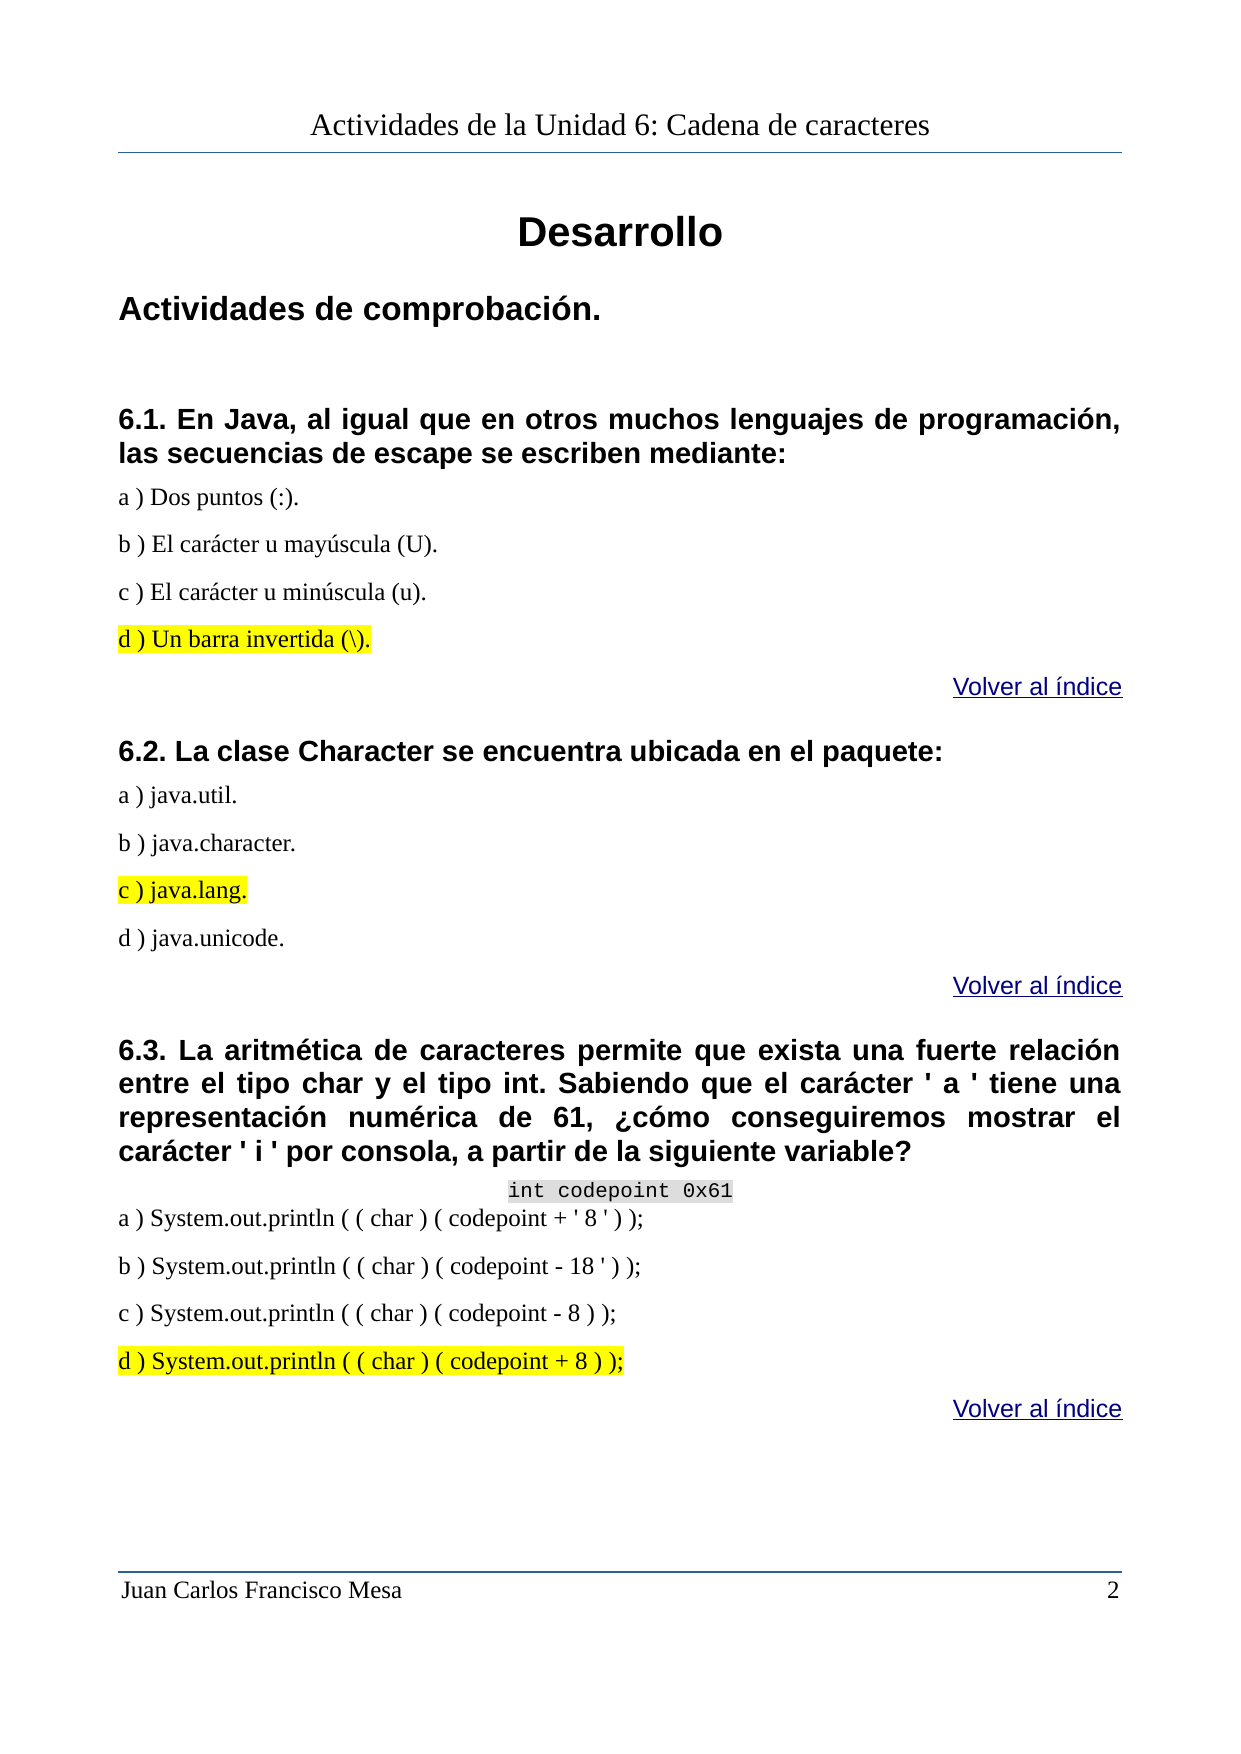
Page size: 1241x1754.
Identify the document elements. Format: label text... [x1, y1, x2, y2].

text c ) El carácter u minúscula (u). [118, 577, 1122, 606]
text Volver al índice [118, 971, 1122, 999]
text a ) System.out.println ( ( char ) ( codepoint + ' 8 ' ) ); [118, 1203, 1122, 1232]
text a ) java.util. [118, 780, 1122, 809]
text b ) java.character. [118, 828, 1122, 857]
text d ) java.unicode. [118, 923, 1122, 952]
text c ) System.out.println ( ( char ) ( codepoint - 8 ) ); [118, 1298, 1122, 1327]
text b ) El carácter u mayúscula (U). [118, 529, 1122, 558]
text c ) java.lang. [118, 876, 1122, 904]
text b ) System.out.println ( ( char ) ( codepoint - 18 ' ) ); [118, 1251, 1122, 1280]
text d ) System.out.println ( ( char ) ( codepoint + 8 ) ); [118, 1346, 1122, 1375]
subtitle Desarrollo [118, 208, 1122, 256]
subtitle 6.3. La aritmética de caracteres permite que exista una fuerte relación entre el tipo char y el tipo int. Sabiendo que el carácter ' a ' tiene una representación numérica de 61, ¿cómo conseguiremos mostrar el carácter ' i ' por consola, a partir de la siguiente variable? [118, 1033, 1122, 1167]
text Volver al índice [118, 1394, 1122, 1422]
text a ) Dos puntos (:). [118, 482, 1122, 511]
subtitle 6.2. La clase Character se encuentra ubicada en el paquete: [118, 734, 1122, 768]
text int codepoint 0x61 [118, 1180, 1122, 1203]
text d ) Un barra invertida (\). [118, 624, 1122, 653]
subtitle 6.1. En Java, al igual que en otros muchos lenguajes de programación, las secuencias de escape se escriben mediante: [118, 402, 1122, 469]
text Volver al índice [118, 672, 1122, 701]
subtitle Actividades de comprobación. [118, 289, 1122, 327]
